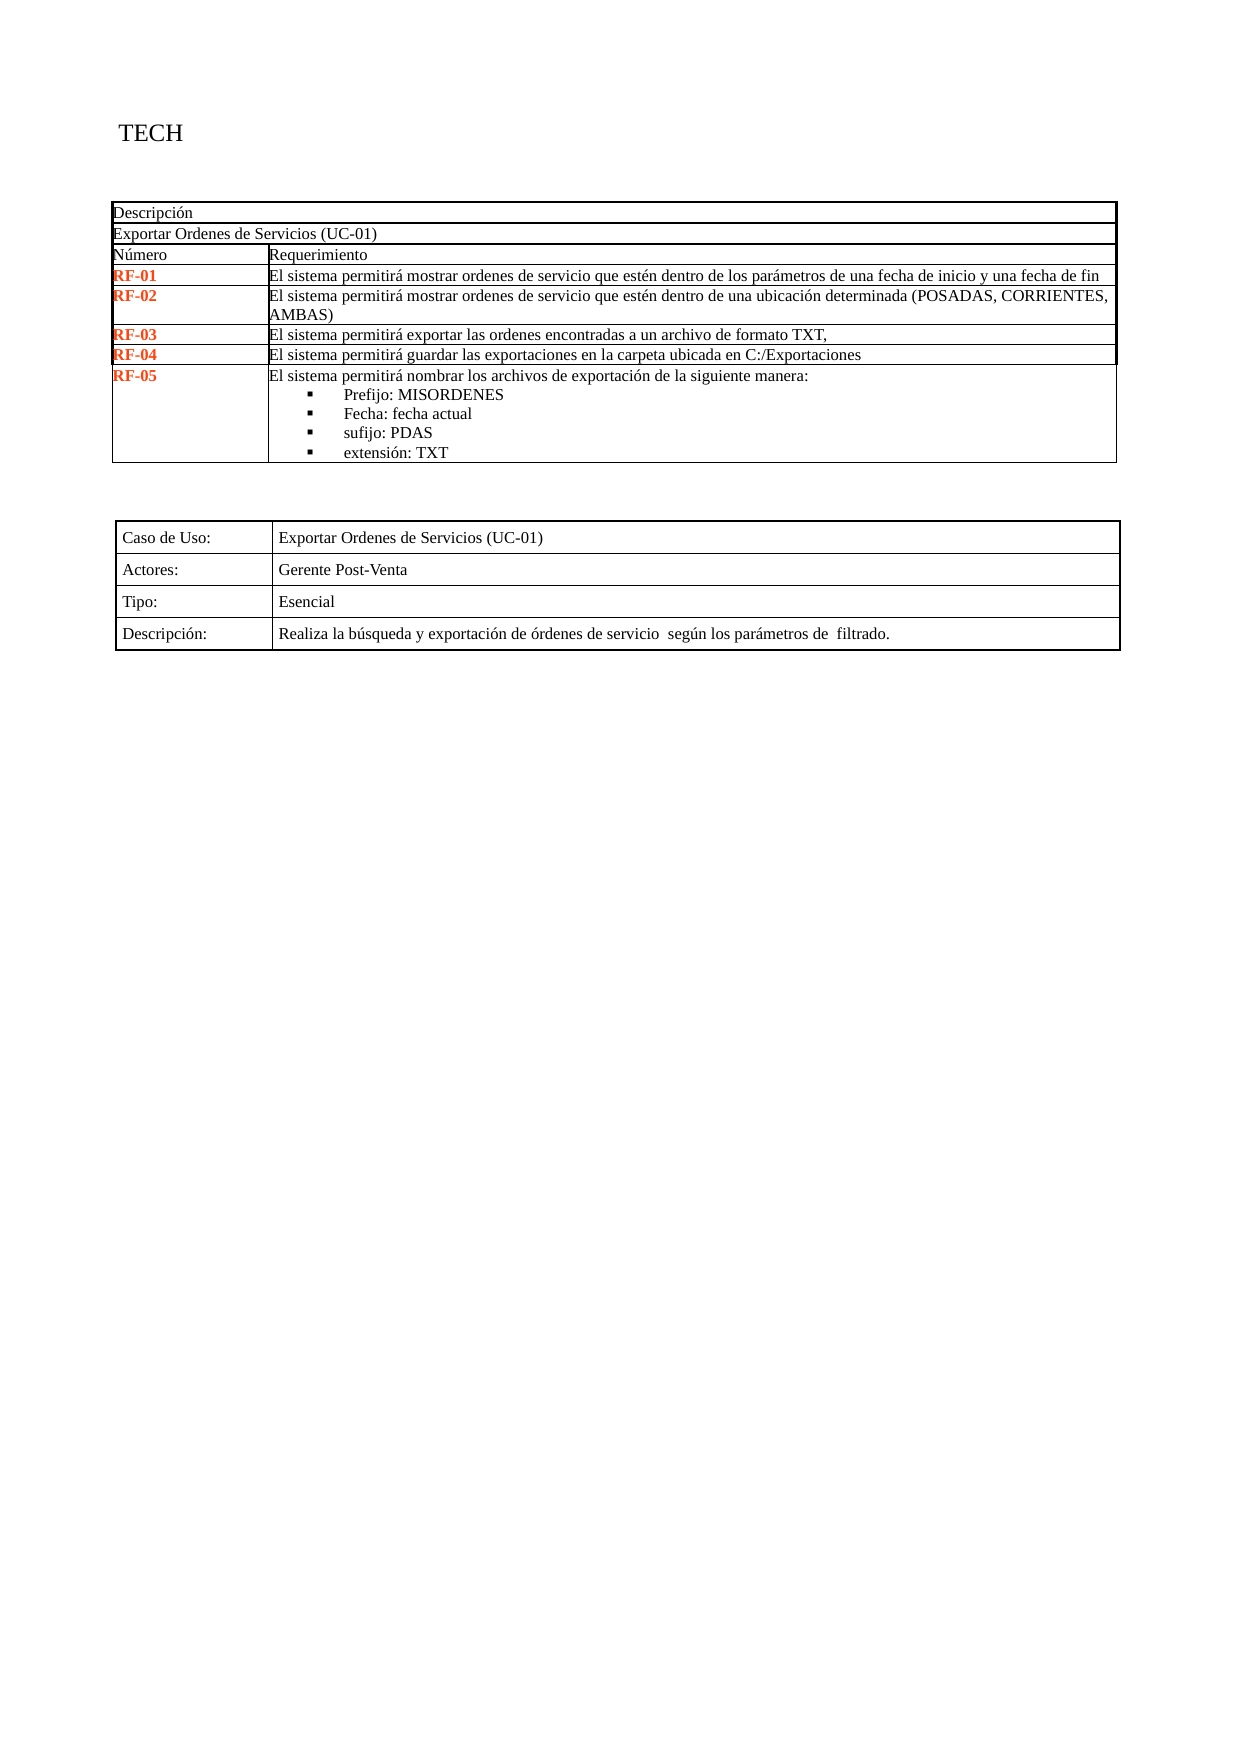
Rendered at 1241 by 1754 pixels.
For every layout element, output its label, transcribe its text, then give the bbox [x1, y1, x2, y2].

table_cell RF-01 [114, 265, 268, 284]
table_cell Realiza la búsqueda y exportación de órdenes de servicio según los parámetros de filtrado. [273, 618, 1119, 649]
table_cell Número [114, 245, 268, 264]
table_cell Esencial [273, 586, 1119, 617]
table_cell RF-05 [113, 365, 268, 462]
table_cell El sistema permitirá nombrar los archivos de exportación de la siguiente manera: Prefijo: MISORDENES Fecha: fecha actual sufijo: PDAS extensión: TXT [269, 365, 1116, 462]
table_header Exportar Ordenes de Servicios (UC-01) [273, 522, 1119, 552]
table_header Caso de Uso: [117, 522, 272, 552]
text TECH [118, 118, 1122, 147]
table_cell El sistema permitirá mostrar ordenes de servicio que estén dentro de los parámetros de una fecha de inicio y una fecha de fin [270, 265, 1115, 284]
table_cell Tipo: [117, 586, 272, 617]
table_cell RF-04 [114, 345, 268, 364]
table_cell Gerente Post-Venta [273, 554, 1119, 584]
table_cell Descripción: [117, 618, 272, 649]
table_cell Actores: [117, 554, 272, 584]
table_cell Requerimiento [270, 245, 1115, 264]
table_cell El sistema permitirá guardar las exportaciones en la carpeta ubicada en C:/Exportaciones [270, 345, 1115, 364]
table_cell RF-02 [114, 286, 268, 324]
table_header Descripción [114, 203, 1115, 222]
table_cell El sistema permitirá mostrar ordenes de servicio que estén dentro de una ubicación determinada (POSADAS, CORRIENTES, AMBAS) [270, 286, 1115, 324]
table_cell RF-03 [114, 325, 268, 344]
table_cell El sistema permitirá exportar las ordenes encontradas a un archivo de formato TXT, [270, 325, 1115, 344]
